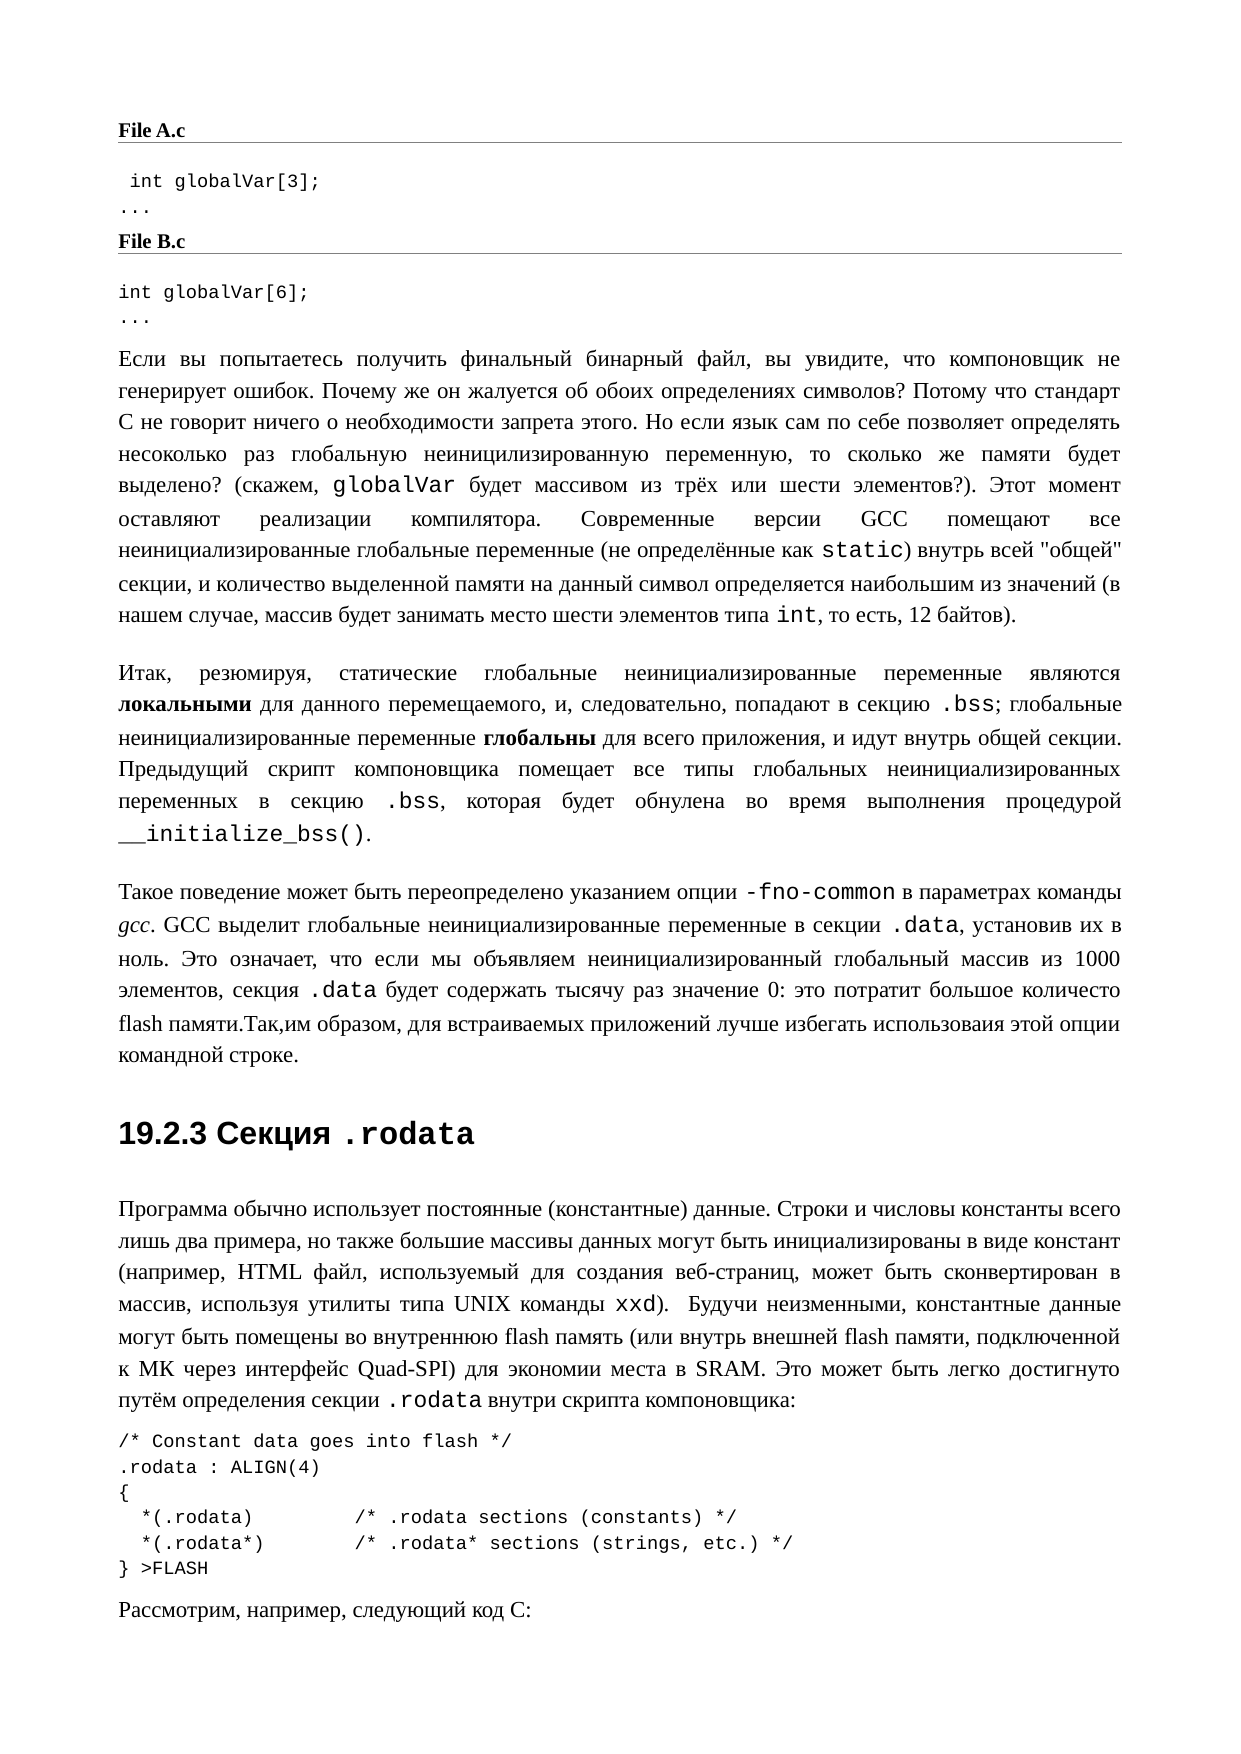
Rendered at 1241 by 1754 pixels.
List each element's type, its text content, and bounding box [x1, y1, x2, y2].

text { [118, 1483, 1122, 1504]
text ... [118, 308, 1122, 329]
text .rodata : ALIGN(4) [118, 1457, 1122, 1479]
text Программа обычно использует постоянные (константные) данные. Строки и числовы константы всего лишь два примера, но также большие массивы данных могут быть инициализированы в виде констант (например, HTML файл, используемый для создания веб-страниц, может быть сконвертирован в массив, используя утилиты типа UNIX команды xxd). Будучи неизменными, константные данные могут быть помещены во внутреннюю flash память (или внутрь внешней flash памяти, подключенной к МК через интерфейс Quad-SPI) для экономии места в SRAM. Это может быть легко достигнуто путём определения секции .rodata внутри скрипта компоновщика: [118, 1195, 1122, 1414]
text ... [118, 197, 1122, 219]
text File B.c [118, 229, 1122, 253]
text Такое поведение может быть переопределено указанием опции -fno-common в параметрах команды gcc. GCC выделит глобальные неинициализированные переменные в секции .data, установив их в ноль. Это означает, что если мы объявляем неинициализированный глобальный массив из 1000 элементов, секция .data будет содержать тысячу раз значение 0: это потратит большое количесто flash памяти.Так,им образом, для встраиваемых приложений лучше избегать использоваия этой опции командной строке. [118, 878, 1122, 1068]
text Если вы попытаетесь получить финальный бинарный файл, вы увидите, что компоновщик не генерирует ошибок. Почему же он жалуется об обоих определениях символов? Потому что стандарт C не говорит ничего о необходимости запрета этого. Но если язык сам по себе позволяет определять несоколько раз глобальную неиницилизированную переменную, то сколько же памяти будет выделено? (скажем, globalVar будет массивом из трёх или шести элементов?). Этот момент оставляют реализации компилятора. Современные версии GCC помещают все неинициализированные глобальные переменные (не определённые как static) внутрь всей "общей" секции, и количество выделенной памяти на данный символ определяется наибольшим из значений (в нашем случае, массив будет занимать место шести элементов типа int, то есть, 12 байтов). [118, 345, 1122, 630]
text File A.c [118, 118, 1122, 142]
text int globalVar[3]; [118, 172, 1122, 193]
text int globalVar[6]; [118, 283, 1122, 304]
text *(.rodata) /* .rodata sections (constants) */ [118, 1508, 1122, 1529]
text } >FLASH [118, 1559, 1122, 1580]
subtitle 19.2.3 Секция .rodata [118, 1114, 1122, 1154]
text Итак, резюмируя, статические глобальные неинициализированные переменные являются локальными для данного перемещаемого, и, следовательно, попадают в секцию .bss; глобальные неинициализированные переменные глобальны для всего приложения, и идут внутрь общей секции. Предыдущий скрипт компоновщика помещает все типы глобальных неинициализированных переменных в секцию .bss, которая будет обнулена во время выполнения процедурой __initialize_bss(). [118, 659, 1122, 849]
text /* Constant data goes into flash */ [118, 1432, 1122, 1453]
text *(.rodata*) /* .rodata* sections (strings, etc.) */ [118, 1534, 1122, 1555]
text Рассмотрим, например, следующий код C: [118, 1596, 1122, 1623]
